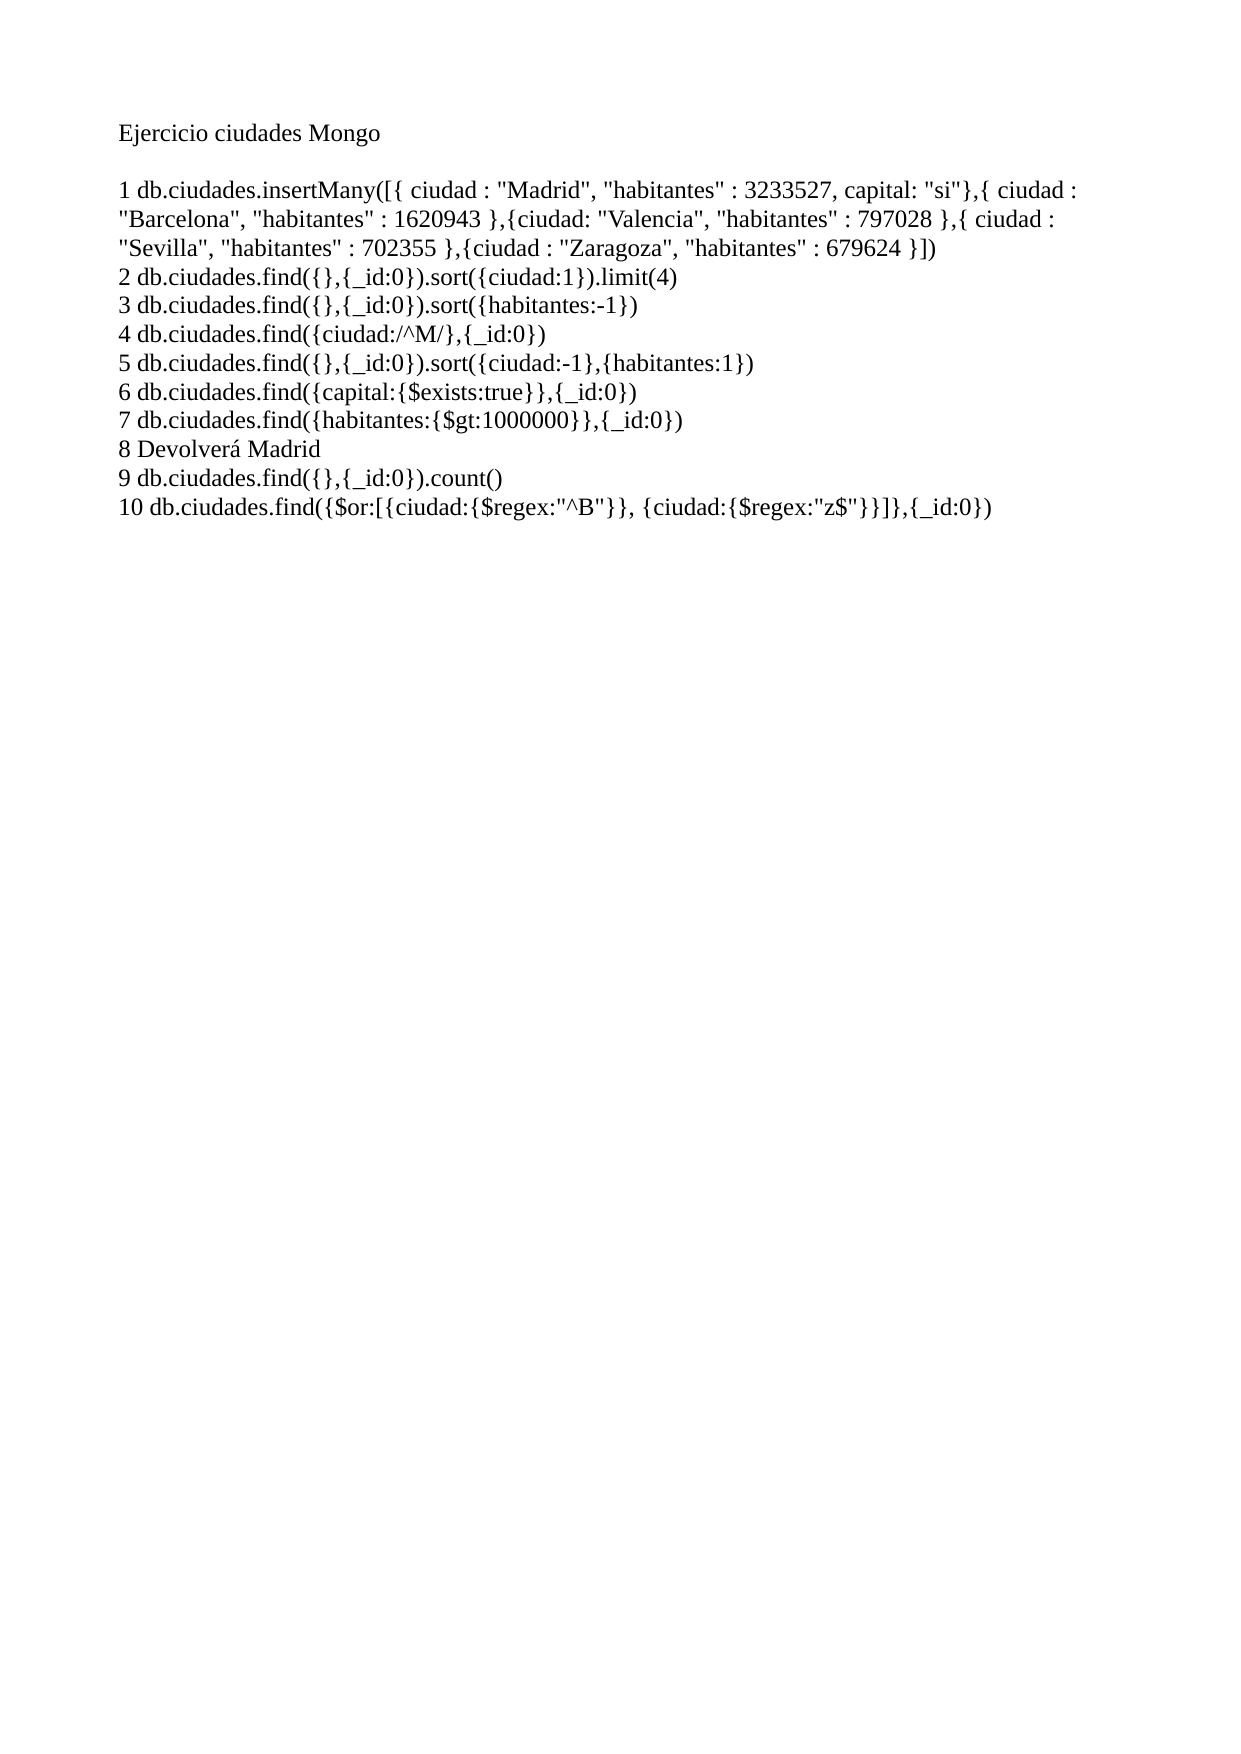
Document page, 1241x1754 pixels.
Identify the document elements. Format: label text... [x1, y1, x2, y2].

text 9 db.ciudades.find({},{_id:0}).count() [118, 463, 1122, 492]
text 8 Devolverá Madrid [118, 434, 1122, 463]
text 2 db.ciudades.find({},{_id:0}).sort({ciudad:1}).limit(4) [118, 262, 1122, 291]
text 4 db.ciudades.find({ciudad:/^M/},{_id:0}) [118, 319, 1122, 348]
text 6 db.ciudades.find({capital:{$exists:true}},{_id:0}) [118, 377, 1122, 406]
text 10 db.ciudades.find({$or:[{ciudad:{$regex:"^B"}}, {ciudad:{$regex:"z$"}}]},{_id:0}) [118, 492, 1122, 521]
text Ejercicio ciudades Mongo [118, 118, 1122, 147]
text 3 db.ciudades.find({},{_id:0}).sort({habitantes:-1}) [118, 291, 1122, 319]
text 7 db.ciudades.find({habitantes:{$gt:1000000}},{_id:0}) [118, 406, 1122, 434]
text 5 db.ciudades.find({},{_id:0}).sort({ciudad:-1},{habitantes:1}) [118, 348, 1122, 377]
text 1 db.ciudades.insertMany([{ ciudad : "Madrid", "habitantes" : 3233527, capital: "si"},{ ciudad : "Barcelona", "habitantes" : 1620943 },{ciudad: "Valencia", "habitantes" : 797028 },{ ciudad : "Sevilla", "habitantes" : 702355 },{ciudad : "Zaragoza", "habitantes" : 679624 }]) [118, 176, 1122, 262]
